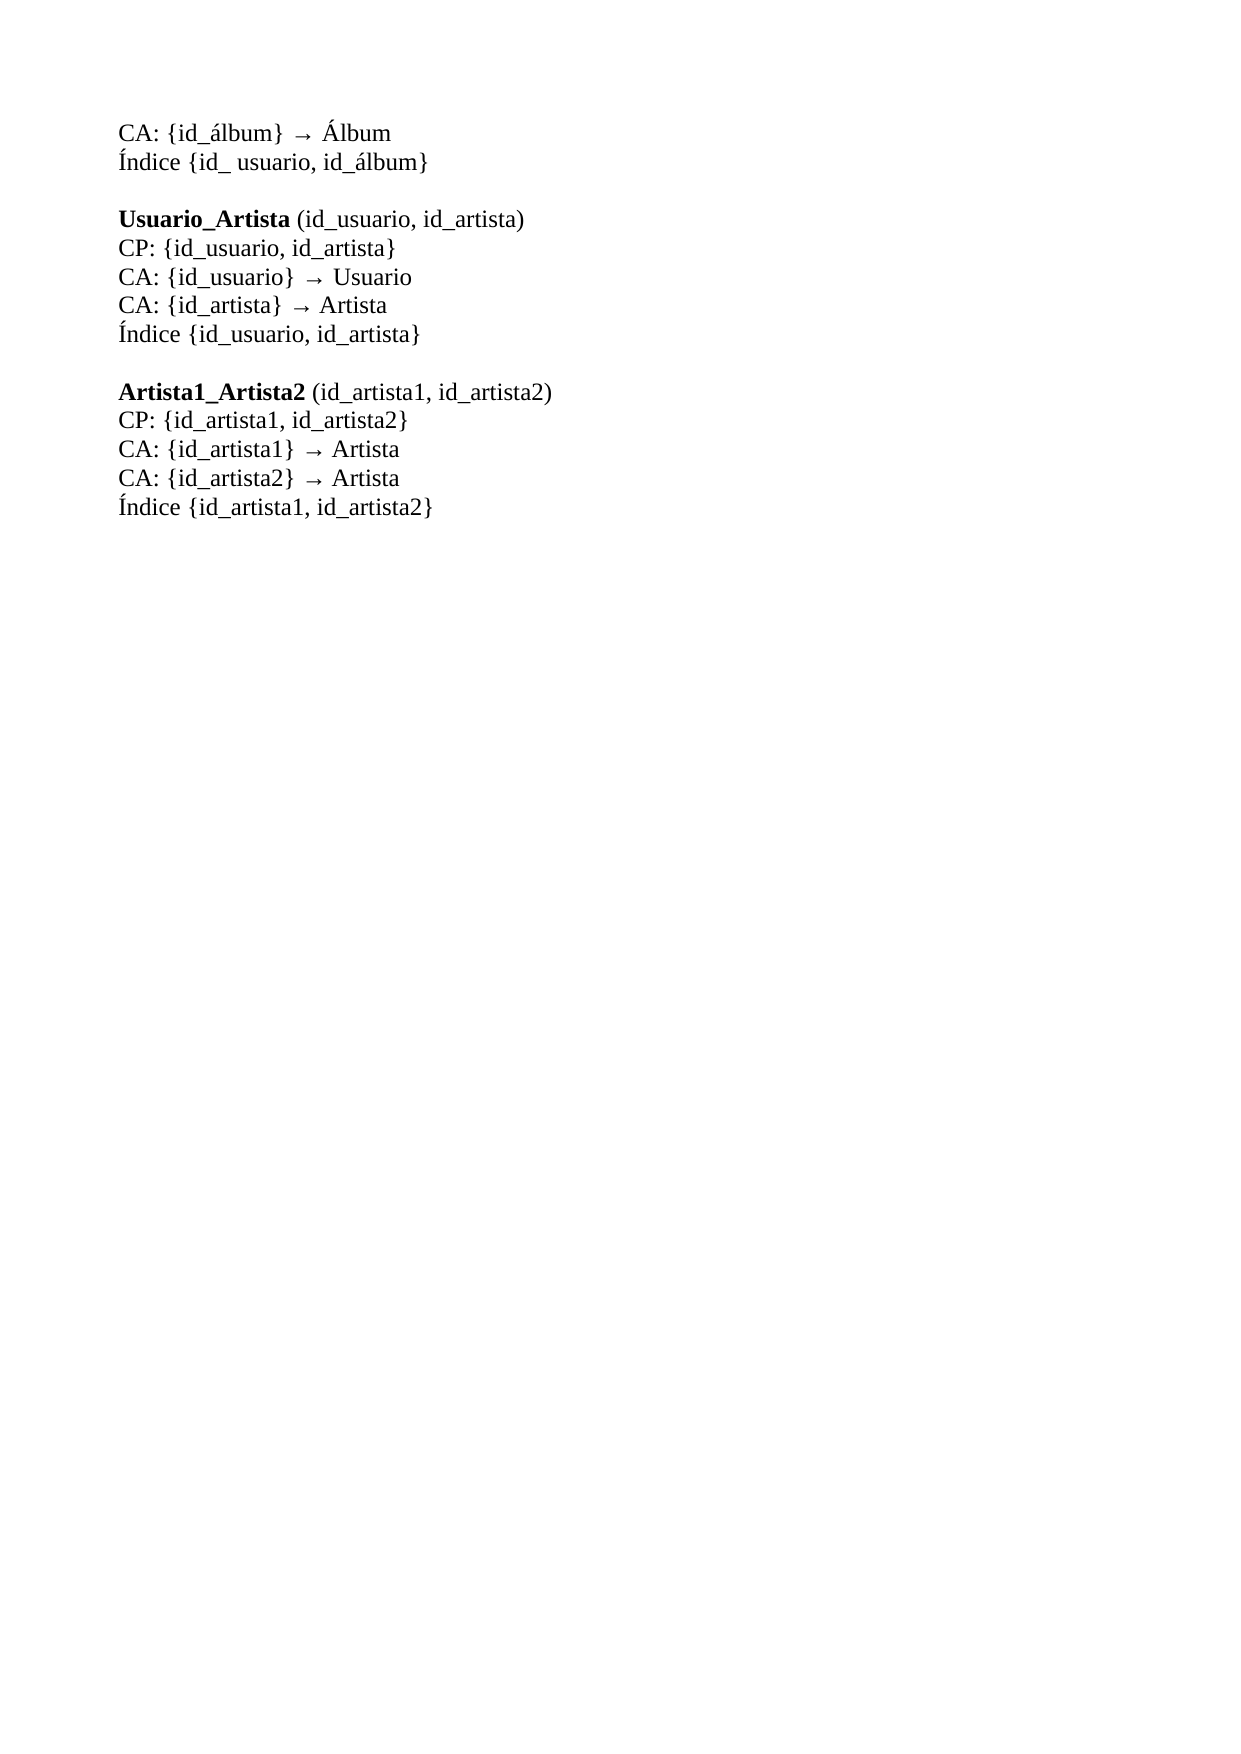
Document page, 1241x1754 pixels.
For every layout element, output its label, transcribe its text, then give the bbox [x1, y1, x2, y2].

text CA: {id_artista2} → Artista [118, 463, 1122, 492]
text Índice {id_ usuario, id_álbum} [118, 147, 1122, 176]
text Artista1_Artista2 (id_artista1, id_artista2) [118, 377, 1122, 406]
text CA: {id_artista} → Artista [118, 291, 1122, 319]
text CP: {id_artista1, id_artista2} [118, 406, 1122, 434]
text CA: {id_usuario} → Usuario [118, 262, 1122, 291]
text Índice {id_artista1, id_artista2} [118, 492, 1122, 521]
text CP: {id_usuario, id_artista} [118, 233, 1122, 262]
text Usuario_Artista (id_usuario, id_artista) [118, 204, 1122, 233]
text CA: {id_artista1} → Artista [118, 434, 1122, 463]
text CA: {id_álbum} → Álbum [118, 118, 1122, 147]
text Índice {id_usuario, id_artista} [118, 319, 1122, 348]
